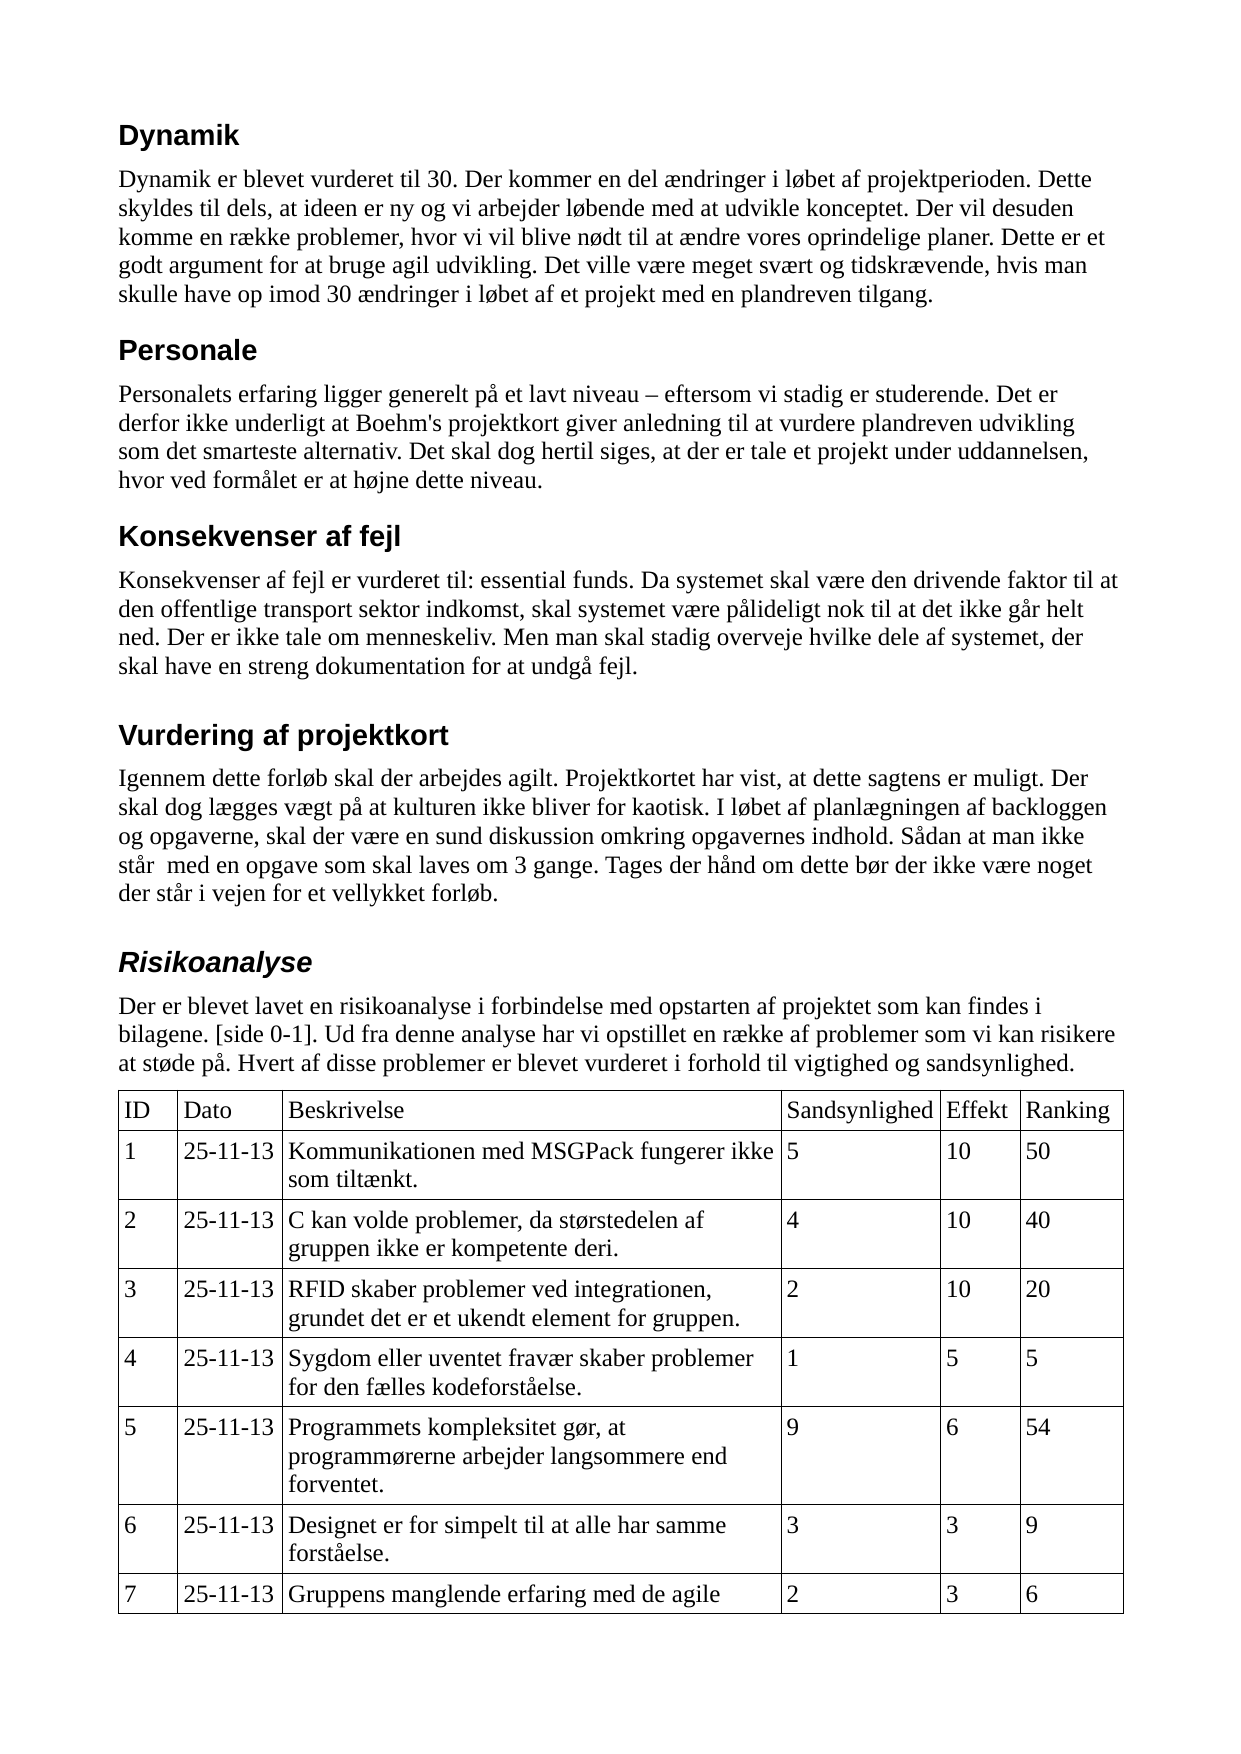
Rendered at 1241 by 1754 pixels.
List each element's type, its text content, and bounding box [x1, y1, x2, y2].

table_cell 3 [941, 1574, 1020, 1613]
subtitle Personale [118, 333, 1122, 366]
table_cell 4 [119, 1338, 177, 1406]
table_cell 25-11-13 [178, 1338, 282, 1406]
table_cell 1 [119, 1131, 177, 1199]
table_cell 40 [1021, 1200, 1123, 1268]
table_header ID [119, 1091, 177, 1130]
table_cell 50 [1021, 1131, 1123, 1199]
table_cell 10 [941, 1131, 1020, 1199]
table_cell Gruppens manglende erfaring med de agile [283, 1574, 781, 1613]
table_cell Sygdom eller uventet fravær skaber problemer for den fælles kodeforståelse. [283, 1338, 781, 1406]
table_cell 7 [119, 1574, 177, 1613]
table_cell 54 [1021, 1407, 1123, 1504]
table_cell 5 [1021, 1338, 1123, 1406]
subtitle Konsekvenser af fejl [118, 519, 1122, 552]
table_cell Kommunikationen med MSGPack fungerer ikke som tiltænkt. [283, 1131, 781, 1199]
text Konsekvenser af fejl er vurderet til: essential funds. Da systemet skal være den drivende faktor til at den offentlige transport sektor indkomst, skal systemet være pålideligt nok til at det ikke går helt ned. Der er ikke tale om menneskeliv. Men man skal stadig overveje hvilke dele af systemet, der skal have en streng dokumentation for at undgå fejl. [118, 565, 1122, 680]
table_cell 5 [119, 1407, 177, 1504]
table_cell 2 [782, 1574, 940, 1613]
table_cell 2 [782, 1269, 940, 1337]
table_cell 6 [941, 1407, 1020, 1504]
table_cell 6 [119, 1505, 177, 1573]
table_cell 20 [1021, 1269, 1123, 1337]
table_cell 25-11-13 [178, 1574, 282, 1613]
table_cell 25-11-13 [178, 1131, 282, 1199]
table_cell RFID skaber problemer ved integrationen, grundet det er et ukendt element for gruppen. [283, 1269, 781, 1337]
subtitle Dynamik [118, 118, 1122, 152]
table_cell Programmets kompleksitet gør, at programmørerne arbejder langsommere end forventet. [283, 1407, 781, 1504]
table_cell 2 [119, 1200, 177, 1268]
table_cell 3 [941, 1505, 1020, 1573]
text Igennem dette forløb skal der arbejdes agilt. Projektkortet har vist, at dette sagtens er muligt. Der skal dog lægges vægt på at kulturen ikke bliver for kaotisk. I løbet af planlægningen af backloggen og opgaverne, skal der være en sund diskussion omkring opgavernes indhold. Sådan at man ikke står med en opgave som skal laves om 3 gange. Tages der hånd om dette bør der ikke være noget der står i vejen for et vellykket forløb. [118, 763, 1122, 907]
table_header Effekt [941, 1091, 1020, 1130]
table_header Dato [178, 1091, 282, 1130]
table_cell 25-11-13 [178, 1200, 282, 1268]
table_cell 25-11-13 [178, 1269, 282, 1337]
table_cell 10 [941, 1200, 1020, 1268]
table_cell C kan volde problemer, da størstedelen af gruppen ikke er kompetente deri. [283, 1200, 781, 1268]
table_cell 6 [1021, 1574, 1123, 1613]
table_header Sandsynlighed [782, 1091, 940, 1130]
table_cell 3 [782, 1505, 940, 1573]
table_cell 9 [1021, 1505, 1123, 1573]
subtitle Risikoanalyse [118, 945, 1122, 978]
text Dynamik er blevet vurderet til 30. Der kommer en del ændringer i løbet af projektperioden. Dette skyldes til dels, at ideen er ny og vi arbejder løbende med at udvikle konceptet. Der vil desuden komme en række problemer, hvor vi vil blive nødt til at ændre vores oprindelige planer. Dette er et godt argument for at bruge agil udvikling. Det ville være meget svært og tidskrævende, hvis man skulle have op imod 30 ændringer i løbet af et projekt med en plandreven tilgang. [118, 164, 1122, 308]
subtitle Vurdering af projektkort [118, 717, 1122, 751]
table_cell 1 [782, 1338, 940, 1406]
table_cell 25-11-13 [178, 1505, 282, 1573]
text Personalets erfaring ligger generelt på et lavt niveau – eftersom vi stadig er studerende. Det er derfor ikke underligt at Boehm's projektkort giver anledning til at vurdere plandreven udvikling som det smarteste alternativ. Det skal dog hertil siges, at der er tale et projekt under uddannelsen, hvor ved formålet er at højne dette niveau. [118, 379, 1122, 494]
text Der er blevet lavet en risikoanalyse i forbindelse med opstarten af projektet som kan findes i bilagene. [side 0-1]. Ud fra denne analyse har vi opstillet en række af problemer som vi kan risikere at støde på. Hvert af disse problemer er blevet vurderet i forhold til vigtighed og sandsynlighed. [118, 991, 1122, 1077]
table_cell Designet er for simpelt til at alle har samme forståelse. [283, 1505, 781, 1573]
table_cell 4 [782, 1200, 940, 1268]
table_cell 5 [782, 1131, 940, 1199]
table_cell 25-11-13 [178, 1407, 282, 1504]
table_header Ranking [1021, 1091, 1123, 1130]
table_cell 5 [941, 1338, 1020, 1406]
table_cell 9 [782, 1407, 940, 1504]
table_cell 3 [119, 1269, 177, 1337]
table_cell 10 [941, 1269, 1020, 1337]
table_header Beskrivelse [283, 1091, 781, 1130]
